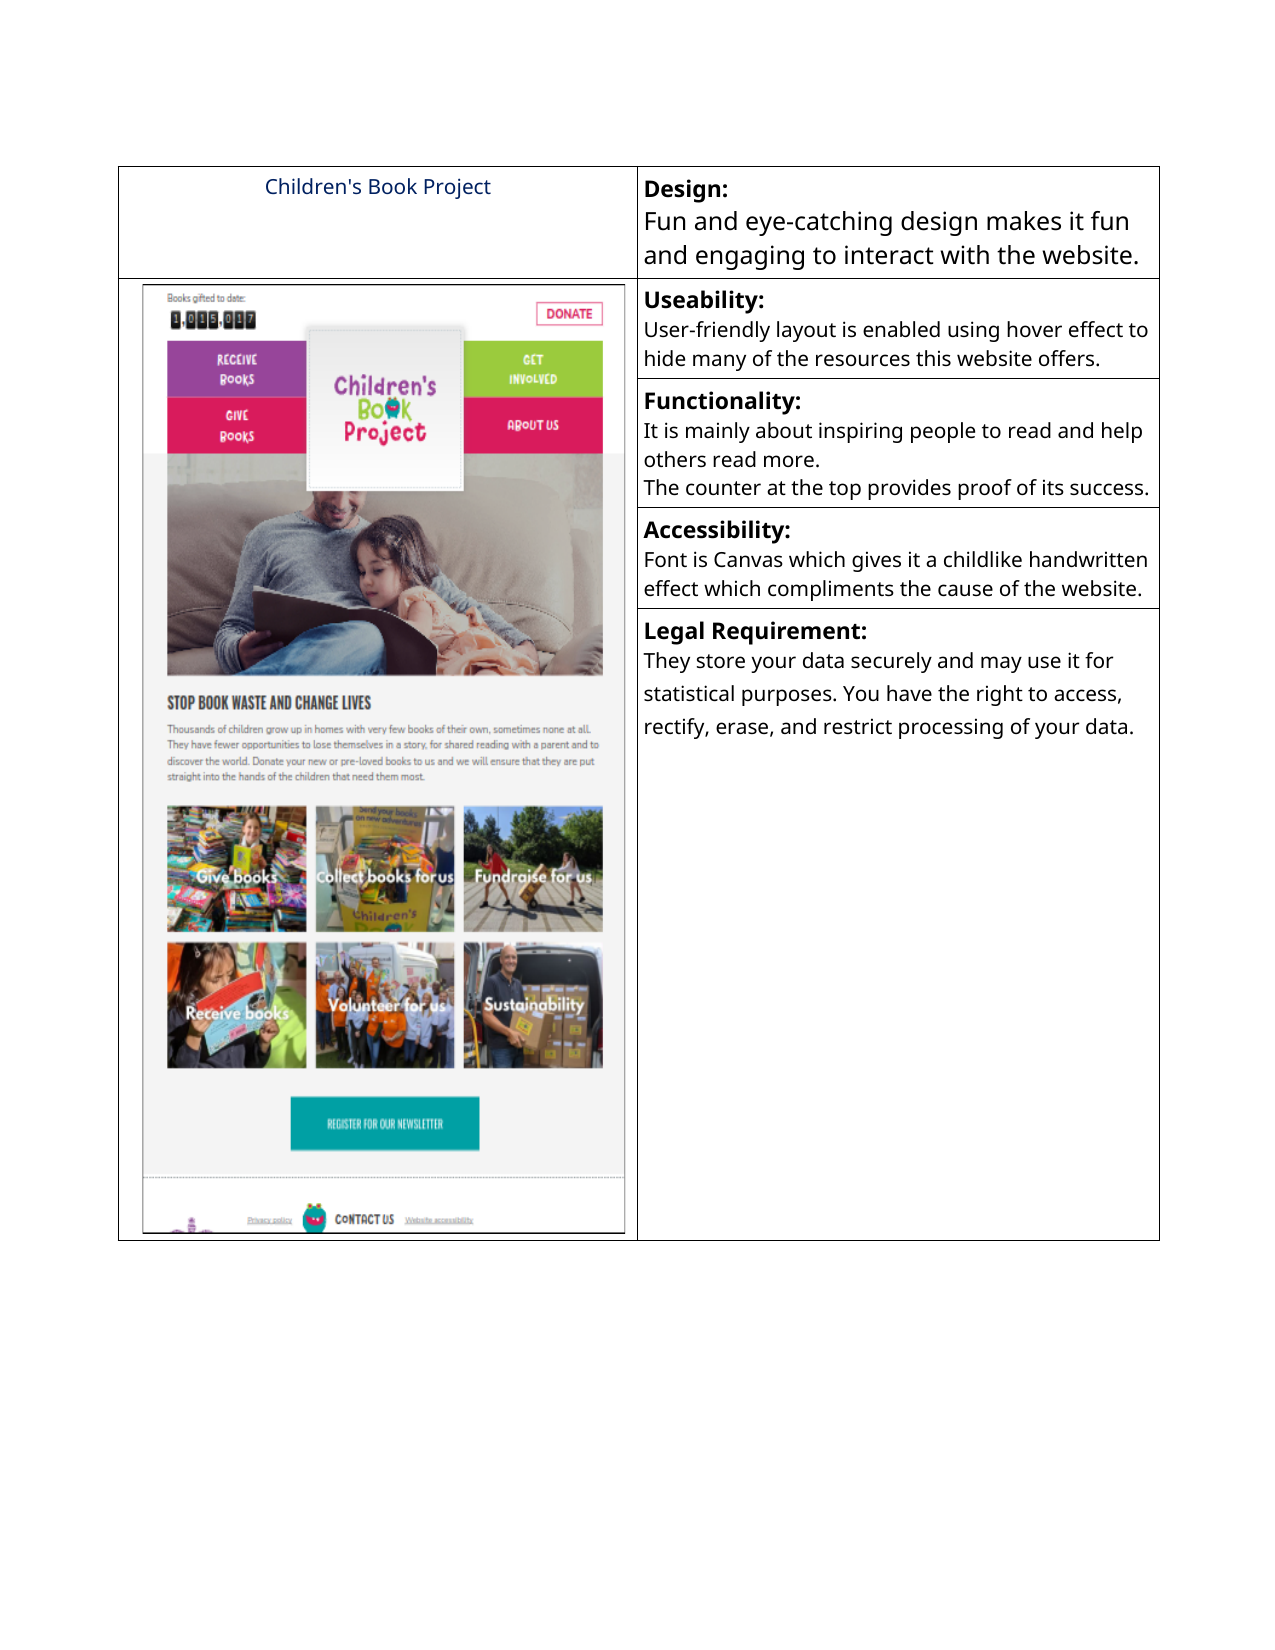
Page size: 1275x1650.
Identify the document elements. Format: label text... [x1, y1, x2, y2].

table_cell Legal Requirement: They store your data securely and may use it for statistical purposes. You have the right to access, rectify, erase, and restrict processing of your data. [638, 609, 1159, 1239]
table_cell Accessibility: Font is Canvas which gives it a childlike handwritten effect which compliments the cause of the website. [638, 508, 1159, 608]
picture [142, 284, 625, 1234]
table_header Children's Book Project [119, 167, 637, 278]
table_cell Useability: User-friendly layout is enabled using hover effect to hide many of the resources this website offers. [638, 279, 1159, 378]
table_header Design: Fun and eye-catching design makes it fun and engaging to interact with the website. [638, 167, 1159, 278]
table_cell Functionality: It is mainly about inspiring people to read and help others read more. The counter at the top provides proof of its success. [638, 379, 1159, 507]
table_cell [119, 279, 637, 1239]
